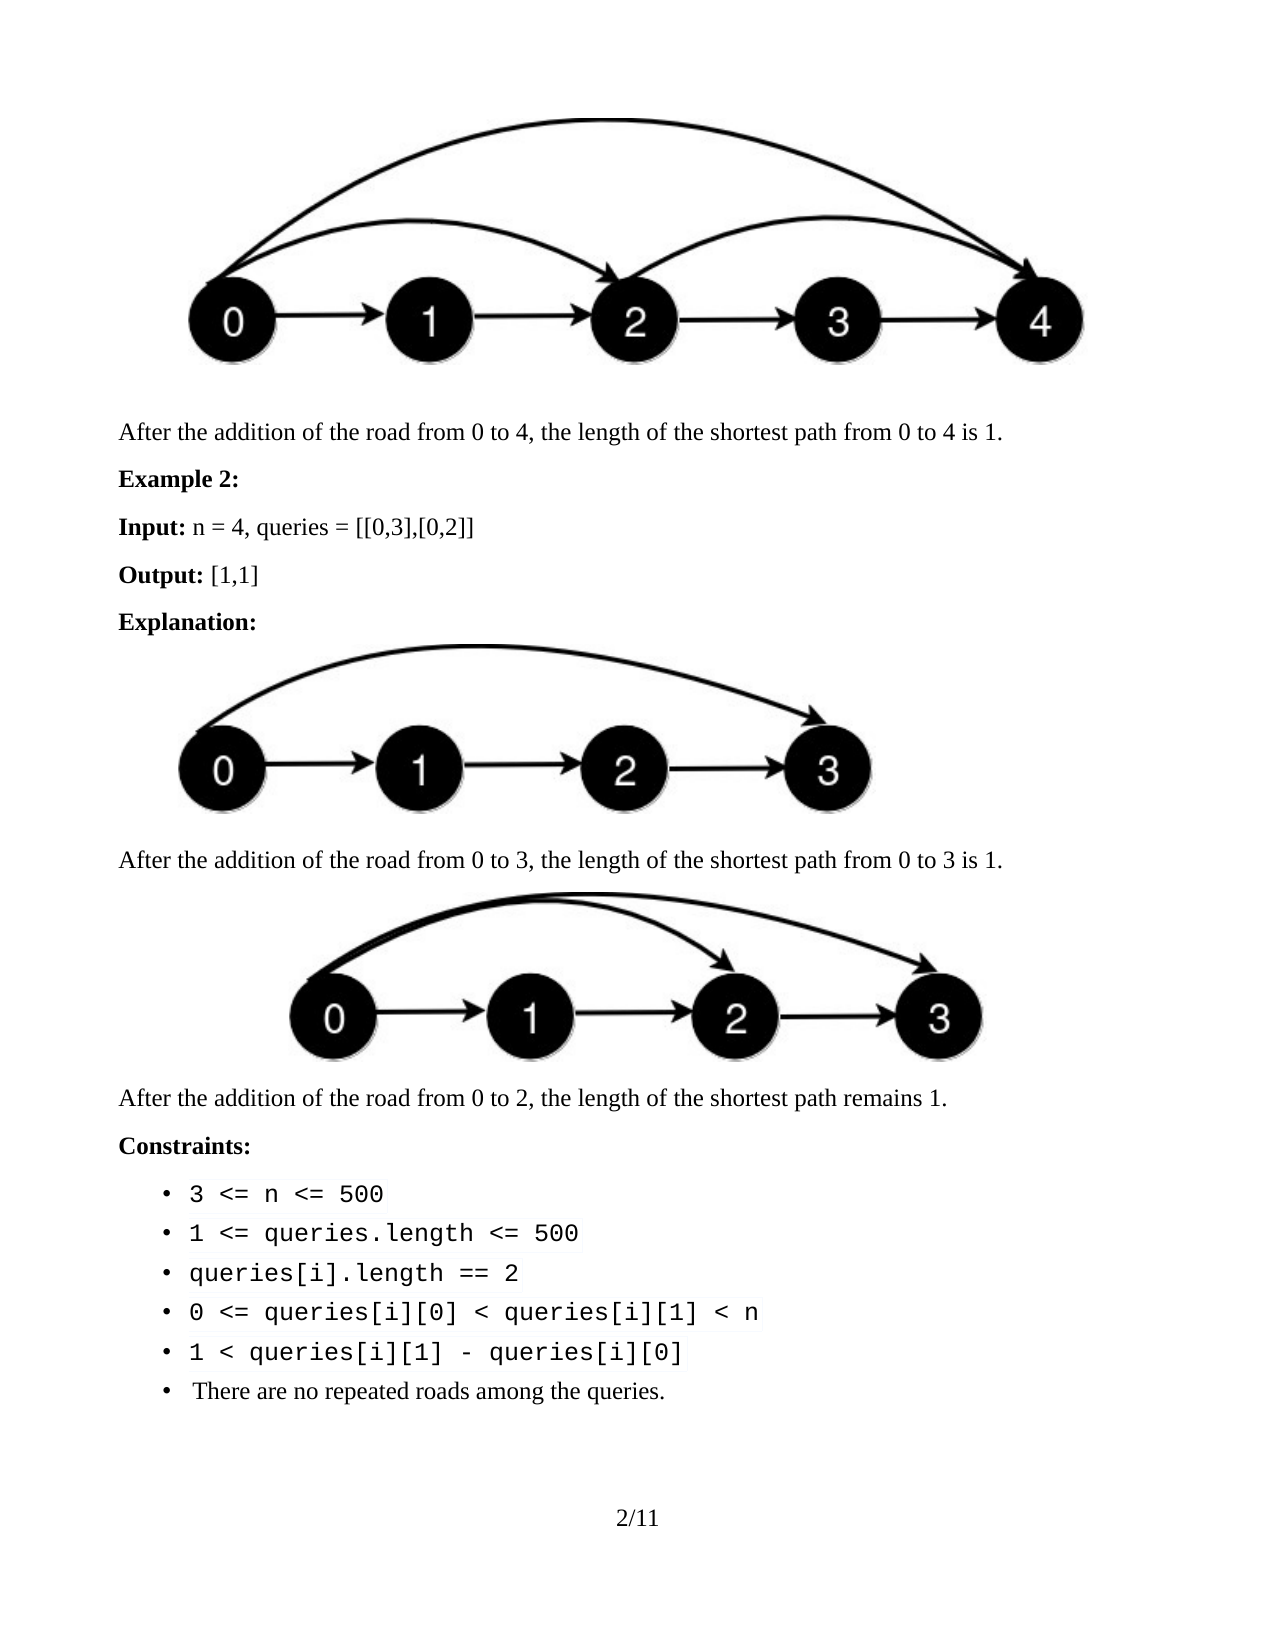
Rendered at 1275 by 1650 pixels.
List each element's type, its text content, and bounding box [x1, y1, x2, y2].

text After the addition of the road from 0 to 4, the length of the shortest path from 0 to 4 is 1. [118, 417, 1157, 446]
list [388, 1178, 1157, 1213]
list 1 <= queries.length <= 500 [162, 1218, 582, 1252]
list [583, 1218, 1157, 1252]
picture [177, 644, 876, 814]
list [523, 1257, 1157, 1292]
list queries[i].length == 2 [162, 1257, 522, 1292]
text Output: [1,1] [118, 560, 1157, 588]
text Explanation: [118, 607, 1157, 636]
list 0 <= queries[i][0] < queries[i][1] < n [162, 1297, 762, 1331]
list There are no repeated roads among the queries. [162, 1376, 1157, 1405]
list 1 < queries[i][1] - queries[i][0] [162, 1336, 687, 1371]
text After the addition of the road from 0 to 2, the length of the shortest path remains 1. [118, 1083, 1157, 1112]
picture [187, 118, 1088, 365]
list 3 <= n <= 500 [162, 1178, 387, 1213]
text Input: n = 4, queries = [[0,3],[0,2]] [118, 512, 1157, 541]
list [763, 1297, 1157, 1331]
list [688, 1336, 1157, 1371]
text After the addition of the road from 0 to 3, the length of the shortest path from 0 to 3 is 1. [118, 845, 1157, 874]
text Constraints: [118, 1131, 1157, 1160]
text Example 2: [118, 464, 1157, 493]
picture [288, 892, 987, 1062]
